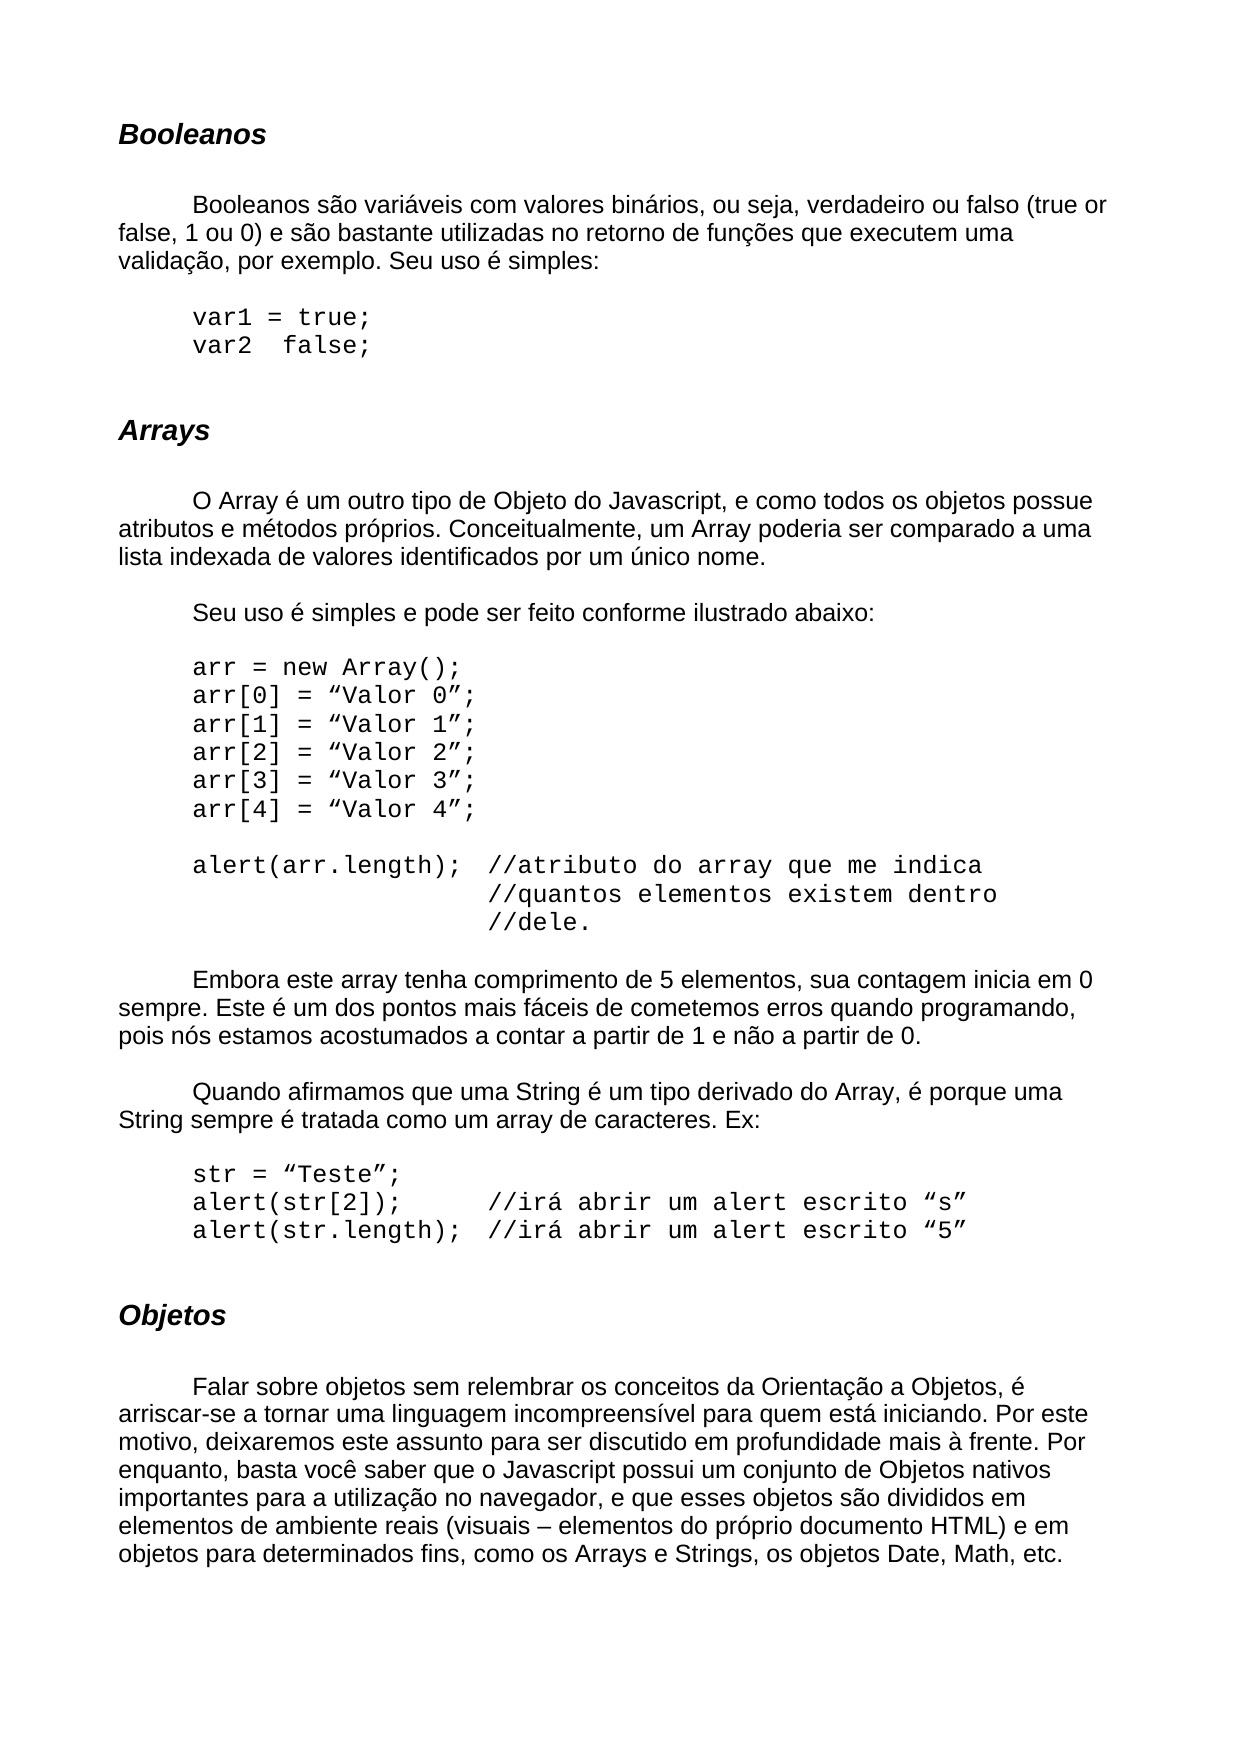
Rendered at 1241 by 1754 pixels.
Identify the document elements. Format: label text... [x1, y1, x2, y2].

text Booleanos são variáveis com valores binários, ou seja, verdadeiro ou falso (true or false, 1 ou 0) e são bastante utilizadas no retorno de funções que executem uma validação, por exemplo. Seu uso é simples: [118, 191, 1122, 275]
text alert(arr.length); //atributo do array que me indica [118, 853, 1122, 881]
text arr[0] = “Valor 0”; [118, 683, 1122, 711]
text arr[1] = “Valor 1”; [118, 711, 1122, 740]
text Embora este array tenha comprimento de 5 elementos, sua contagem inicia em 0 sempre. Este é um dos pontos mais fáceis de cometemos erros quando programando, pois nós estamos acostumados a contar a partir de 1 e não a partir de 0. [118, 966, 1122, 1050]
text //quantos elementos existem dentro [118, 881, 1122, 910]
text arr[3] = “Valor 3”; [118, 768, 1122, 796]
text var2 false; [118, 333, 1122, 361]
text alert(str[2]); //irá abrir um alert escrito “s” [118, 1190, 1122, 1218]
text var1 = true; [118, 303, 1122, 333]
text O Array é um outro tipo de Objeto do Javascript, e como todos os objetos possue atributos e métodos próprios. Conceitualmente, um Array poderia ser comparado a uma lista indexada de valores identificados por um único nome. [118, 487, 1122, 571]
text arr[4] = “Valor 4”; [118, 796, 1122, 825]
text arr[2] = “Valor 2”; [118, 740, 1122, 768]
text arr = new Array(); [118, 655, 1122, 683]
subtitle Arrays [118, 414, 1122, 447]
text Falar sobre objetos sem relembrar os conceitos da Orientação a Objetos, é arriscar-se a tornar uma linguagem incompreensível para quem está iniciando. Por este motivo, deixaremos este assunto para ser discutido em profundidade mais à frente. Por enquanto, basta você saber que o Javascript possui um conjunto de Objetos nativos importantes para a utilização no navegador, e que esses objetos são divididos em elementos de ambiente reais (visuais – elementos do próprio documento HTML) e em objetos para determinados fins, como os Arrays e Strings, os objetos Date, Math, etc. [118, 1372, 1122, 1568]
subtitle Booleanos [118, 118, 1122, 151]
subtitle Objetos [118, 1299, 1122, 1332]
text //dele. [118, 910, 1122, 938]
text Seu uso é simples e pode ser feito conforme ilustrado abaixo: [118, 599, 1122, 627]
text str = “Teste”; [118, 1161, 1122, 1190]
text Quando afirmamos que uma String é um tipo derivado do Array, é porque uma String sempre é tratada como um array de caracteres. Ex: [118, 1078, 1122, 1133]
text alert(str.length); //irá abrir um alert escrito “5” [118, 1218, 1122, 1246]
